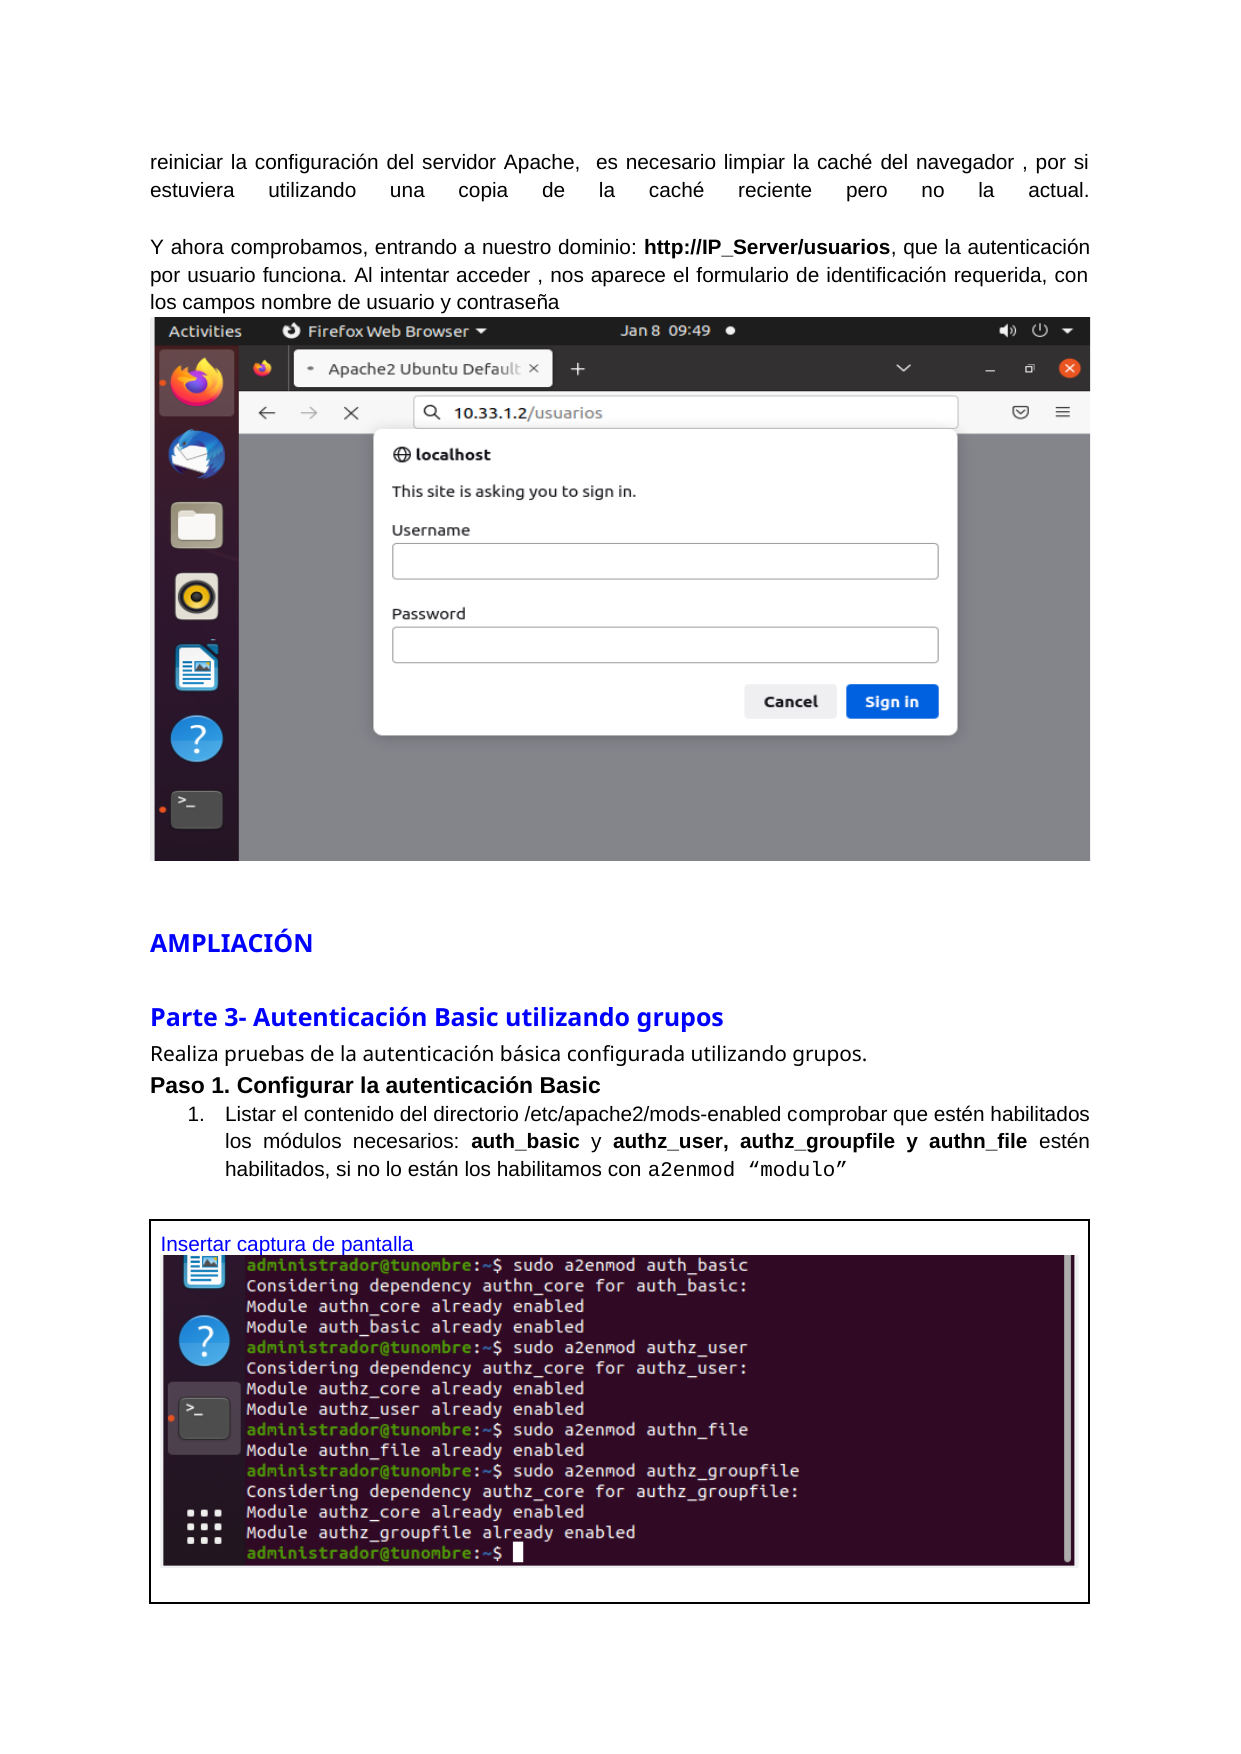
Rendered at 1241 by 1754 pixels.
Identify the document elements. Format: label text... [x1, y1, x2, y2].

text reiniciar la configuración del servidor Apache, es necesario limpiar la caché del navegador , por si estuviera utilizando una copia de la caché reciente pero no la actual. [150, 150, 1090, 231]
text Paso 1. Configurar la autenticación Basic [150, 1072, 1090, 1098]
picture [160, 1255, 1079, 1568]
table_header Insertar captura de pantalla [151, 1221, 1088, 1602]
picture [150, 317, 1091, 861]
list Listar el contenido del directorio /etc/apache2/mods-enabled comprobar que estén habilitados los módulos necesarios: auth_basic y authz_user, authz_groupfile y authn_file estén habilitados, si no lo están los habilitamos con a2enmod “modulo” [187, 1102, 1090, 1183]
text Parte 3- Autenticación Basic utilizando grupos [150, 1000, 1090, 1034]
text AMPLIACIÓN [150, 926, 1090, 960]
text Realiza pruebas de la autenticación básica configurada utilizando grupos. [150, 1039, 1090, 1067]
text Y ahora comprobamos, entrando a nuestro dominio: http://IP_Server/usuarios, que la autenticación por usuario funciona. Al intentar acceder , nos aparece el formulario de identificación requerida, con los campos nombre de usuario y contraseña [150, 235, 1090, 314]
